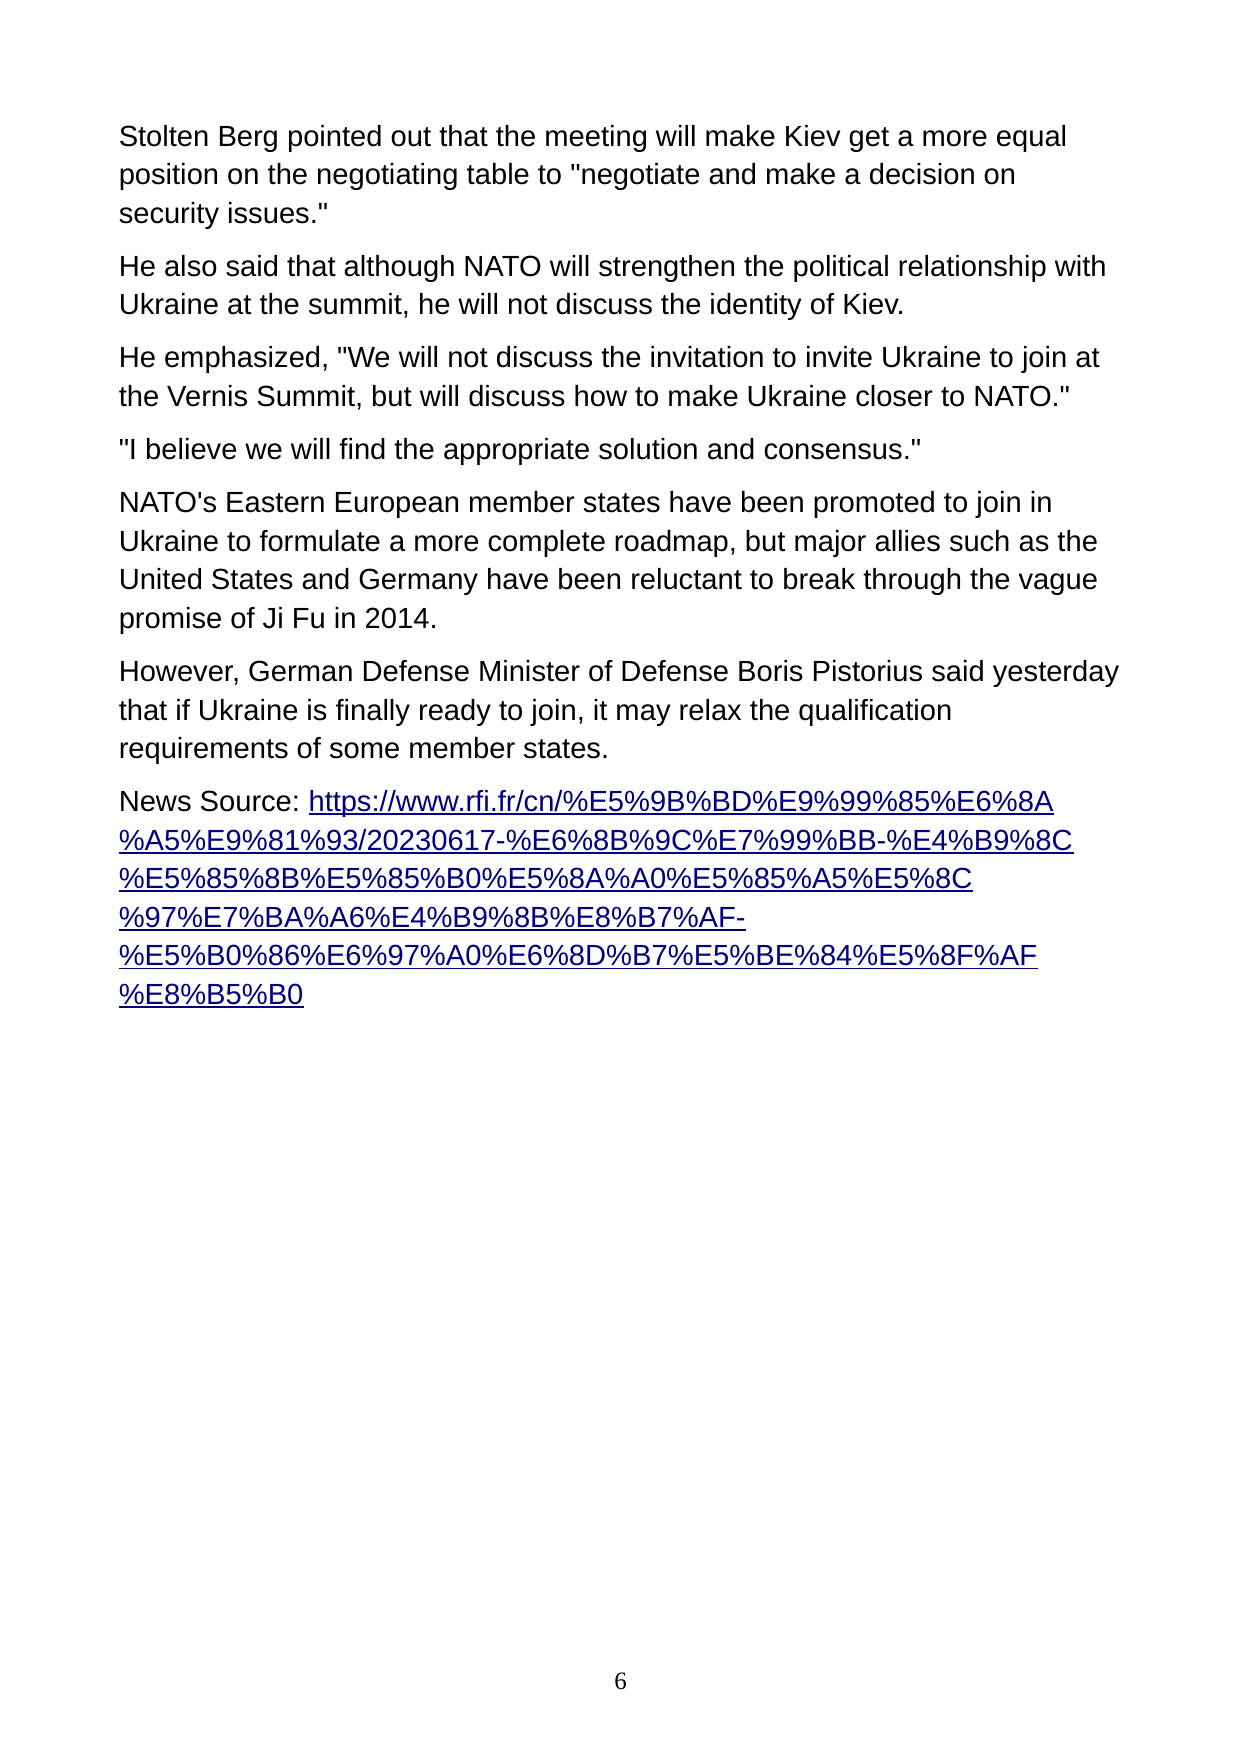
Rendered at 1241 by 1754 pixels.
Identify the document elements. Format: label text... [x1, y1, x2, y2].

text He also said that although NATO will strengthen the political relationship with Ukraine at the summit, he will not discuss the identity of Kiev. [118, 249, 1122, 321]
text He emphasized, "We will not discuss the invitation to invite Ukraine to join at the Vernis Summit, but will discuss how to make Ukraine closer to NATO." [118, 340, 1122, 412]
text However, German Defense Minister of Defense Boris Pistorius said yesterday that if Ukraine is finally ready to join, it may relax the qualification requirements of some member states. [118, 654, 1122, 764]
text "I believe we will find the appropriate solution and consensus." [118, 432, 1122, 466]
text News Source: https://www.rfi.fr/cn/%E5%9B%BD%E9%99%85%E6%8A%A5%E9%81%93/20230617-%E6%8B%9C%E7%99%BB-%E4%B9%8C%E5%85%8B%E5%85%B0%E5%8A%A0%E5%85%A5%E5%8C%97%E7%BA%A6%E4%B9%8B%E8%B7%AF-%E5%B0%86%E6%97%A0%E6%8D%B7%E5%BE%84%E5%8F%AF%E8%B5%B0 [118, 784, 1122, 1010]
text NATO's Eastern European member states have been promoted to join in Ukraine to formulate a more complete roadmap, but major allies such as the United States and Germany have been reluctant to break through the vague promise of Ji Fu in 2014. [118, 485, 1122, 634]
text Stolten Berg pointed out that the meeting will make Kiev get a more equal position on the negotiating table to "negotiate and make a decision on security issues." [118, 118, 1122, 229]
